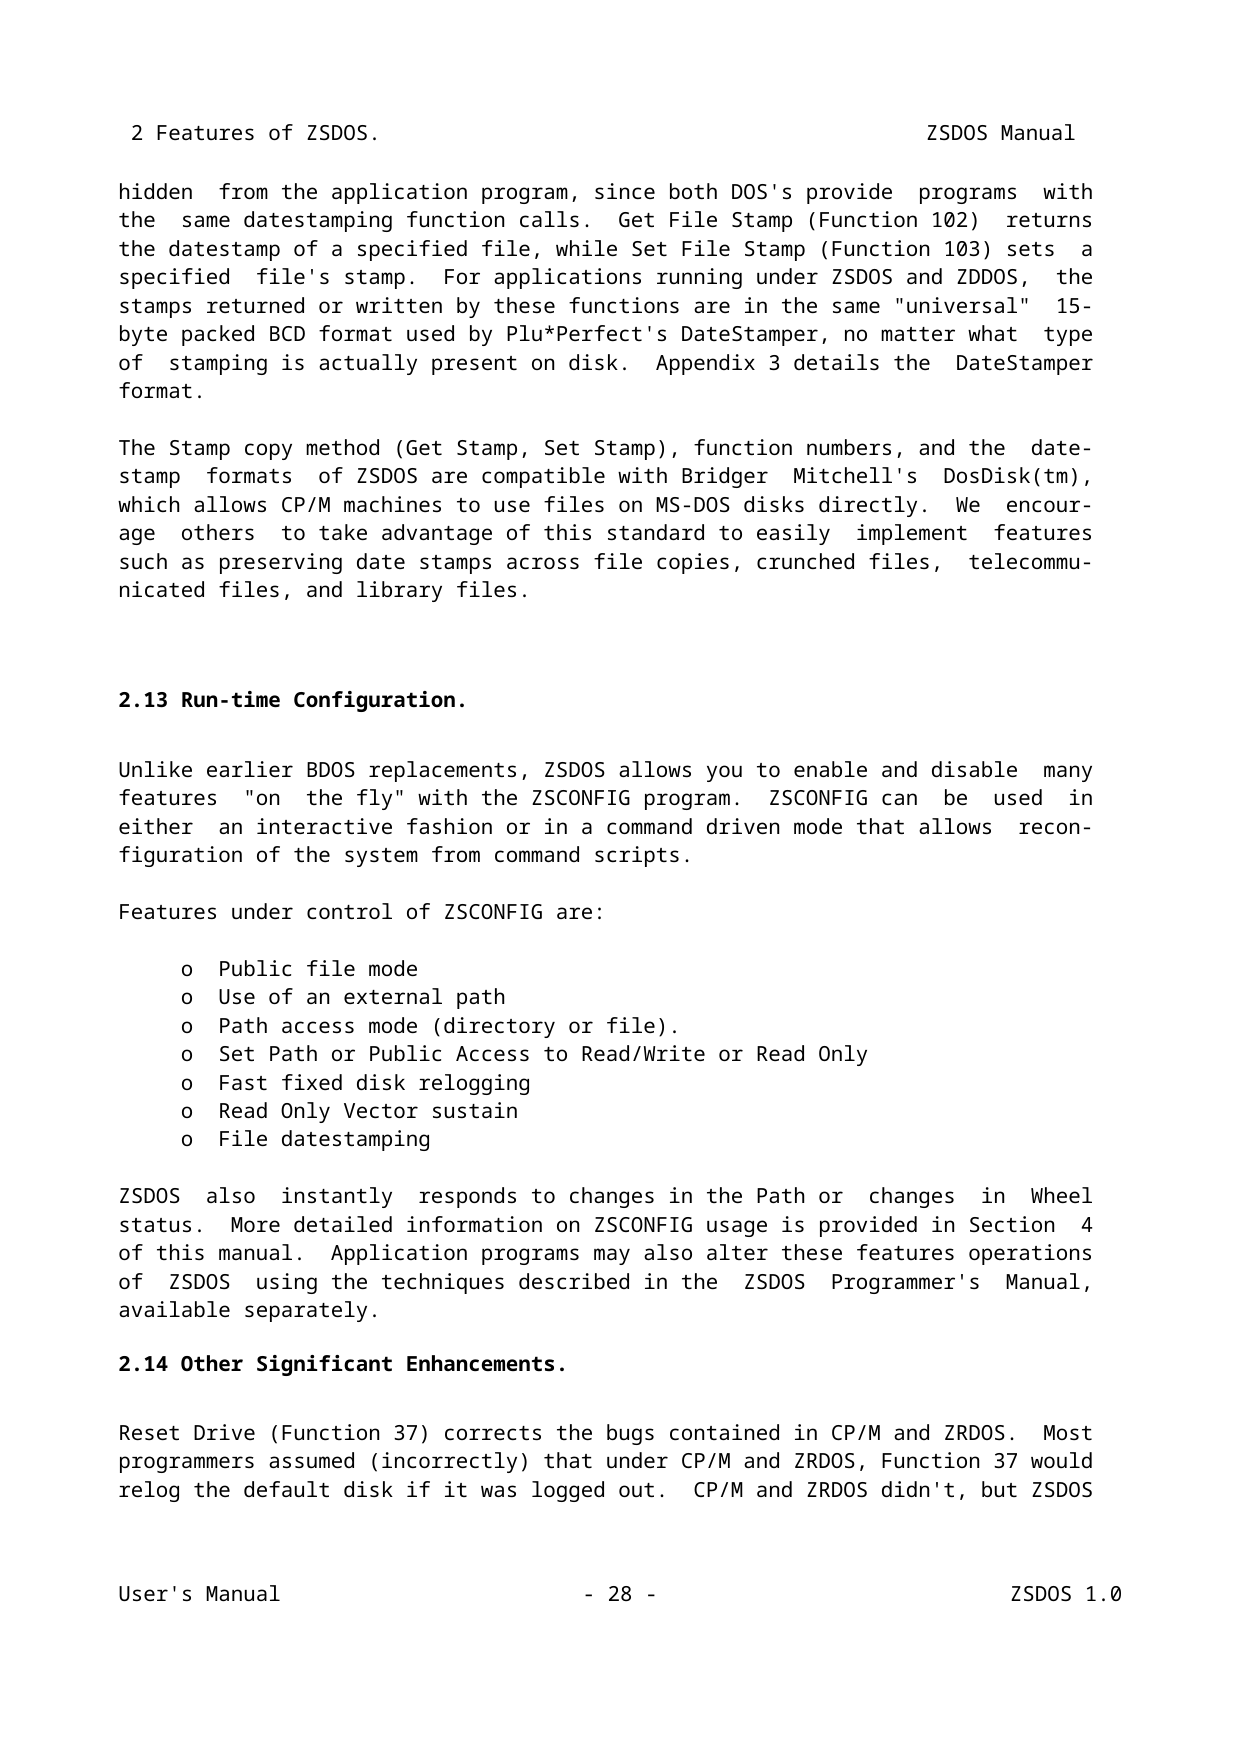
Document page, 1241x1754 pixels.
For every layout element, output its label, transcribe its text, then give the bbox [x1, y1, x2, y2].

text Unlike earlier BDOS replacements, ZSDOS allows you to enable and disable many [118, 755, 1122, 783]
text specified file's stamp. For applications running under ZSDOS and ZDDOS, the [118, 262, 1122, 291]
text Features under control of ZSCONFIG are: [118, 897, 1122, 926]
text nicated files, and library files. [118, 575, 1122, 604]
text such as preserving date stamps across file copies, crunched files, telecommu- [118, 547, 1122, 575]
text o Use of an external path [118, 982, 1122, 1011]
text figuration of the system from command scripts. [118, 840, 1122, 869]
text the datestamp of a specified file, while Set File Stamp (Function 103) sets a [118, 234, 1122, 262]
text byte packed BCD format used by Plu*Perfect's DateStamper, no matter what type [118, 319, 1122, 348]
text of this manual. Application programs may also alter these features operations [118, 1238, 1122, 1267]
text status. More detailed information on ZSCONFIG usage is provided in Section 4 [118, 1210, 1122, 1238]
text ZSDOS also instantly responds to changes in the Path or changes in Wheel [118, 1181, 1122, 1210]
text o Public file mode [118, 954, 1122, 982]
text either an interactive fashion or in a command driven mode that allows recon- [118, 812, 1122, 840]
text programmers assumed (incorrectly) that under CP/M and ZRDOS, Function 37 would [118, 1446, 1122, 1475]
text which allows CP/M machines to use files on MS-DOS disks directly. We encour- [118, 490, 1122, 518]
text stamps returned or written by these functions are in the same "universal" 15- [118, 291, 1122, 319]
text available separately. [118, 1295, 1122, 1324]
text Reset Drive (Function 37) corrects the bugs contained in CP/M and ZRDOS. Most [118, 1418, 1122, 1446]
subtitle 2.13 Run-time Configuration. [118, 686, 1122, 714]
text format. [118, 376, 1122, 404]
text features "on the fly" with the ZSCONFIG program. ZSCONFIG can be used in [118, 783, 1122, 812]
text of ZSDOS using the techniques described in the ZSDOS Programmer's Manual, [118, 1267, 1122, 1295]
text o Fast fixed disk relogging [118, 1068, 1122, 1096]
text o Set Path or Public Access to Read/Write or Read Only [118, 1039, 1122, 1068]
text o File datestamping [118, 1124, 1122, 1153]
text of stamping is actually present on disk. Appendix 3 details the DateStamper [118, 348, 1122, 376]
subtitle 2.14 Other Significant Enhancements. [118, 1349, 1122, 1377]
text relog the default disk if it was logged out. CP/M and ZRDOS didn't, but ZSDOS [118, 1475, 1122, 1503]
text stamp formats of ZSDOS are compatible with Bridger Mitchell's DosDisk(tm), [118, 461, 1122, 490]
text the same datestamping function calls. Get File Stamp (Function 102) returns [118, 206, 1122, 234]
text o Path access mode (directory or file). [118, 1011, 1122, 1039]
text The Stamp copy method (Get Stamp, Set Stamp), function numbers, and the date- [118, 433, 1122, 461]
text o Read Only Vector sustain [118, 1096, 1122, 1124]
text hidden from the application program, since both DOS's provide programs with [118, 177, 1122, 206]
text age others to take advantage of this standard to easily implement features [118, 518, 1122, 547]
